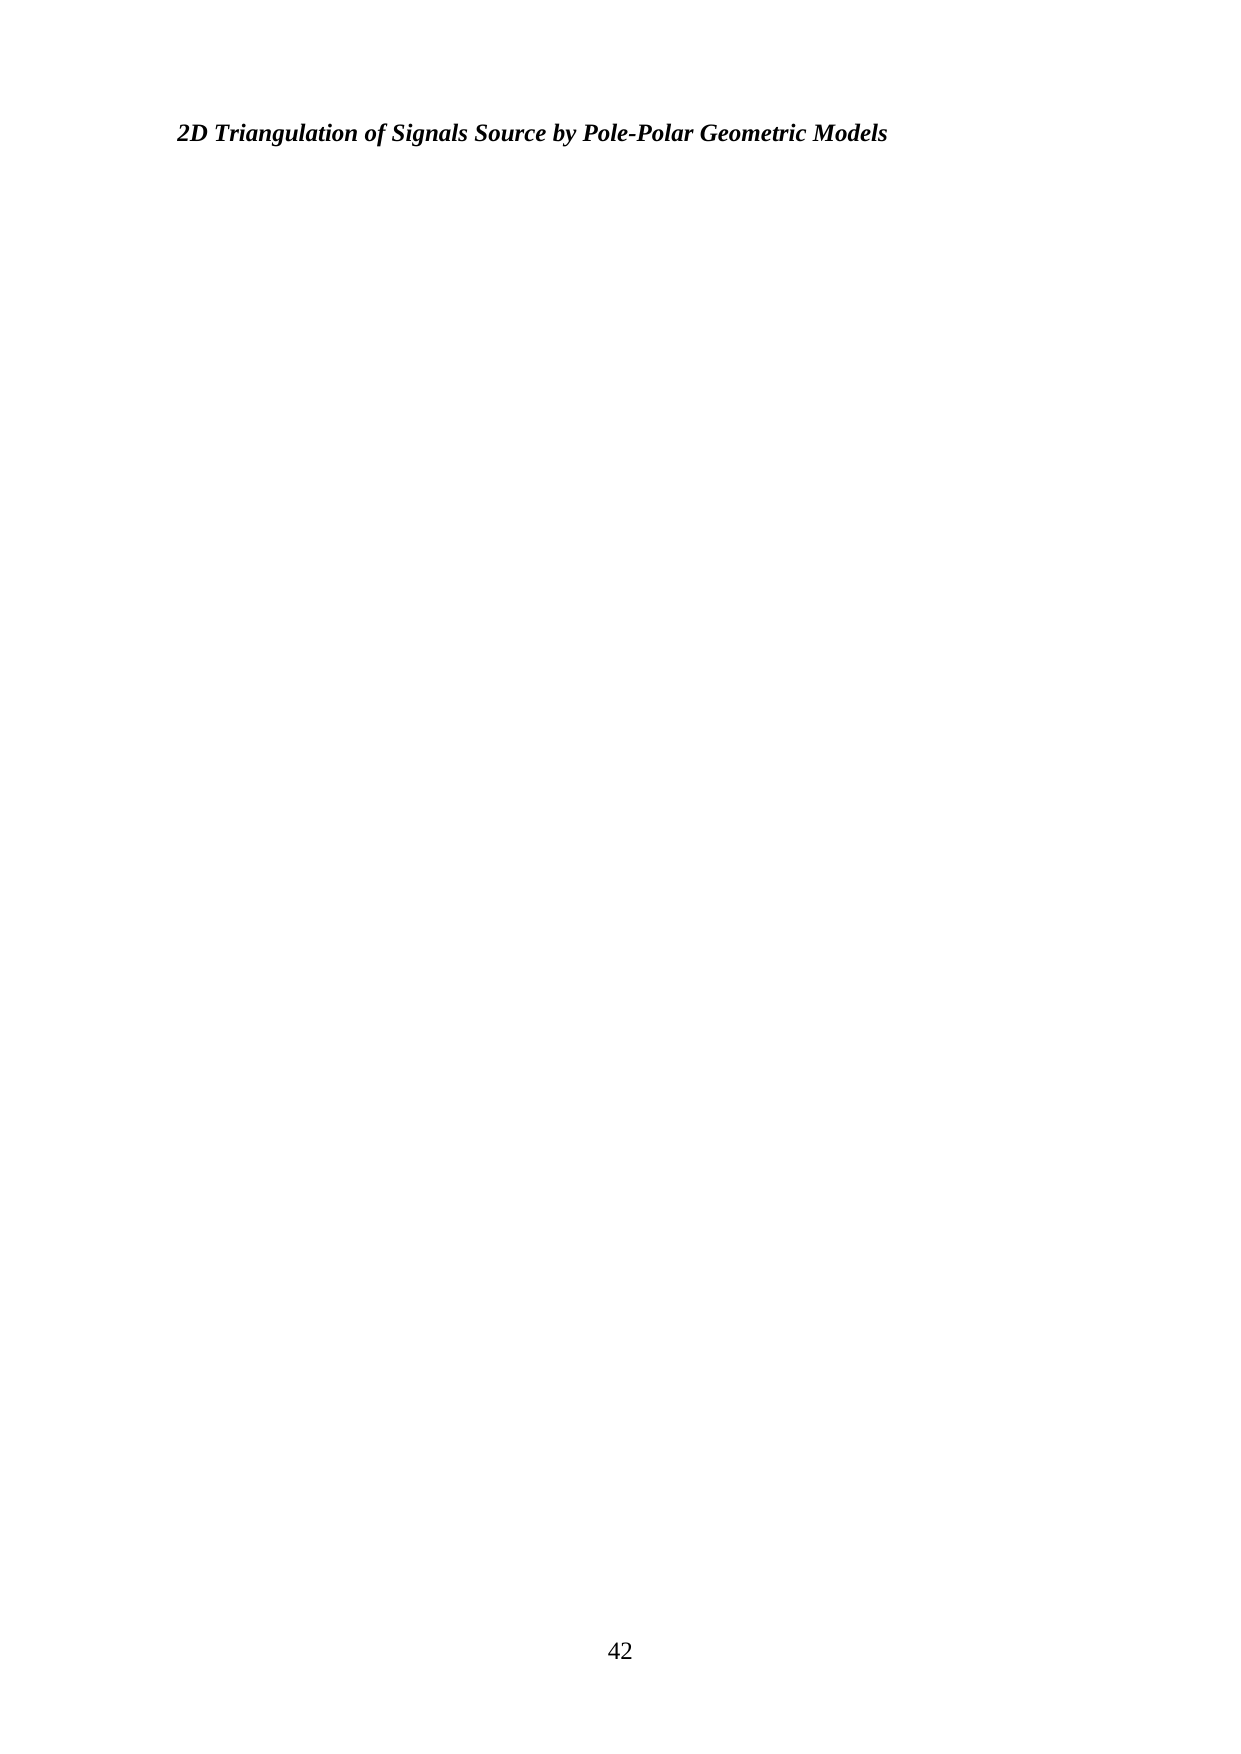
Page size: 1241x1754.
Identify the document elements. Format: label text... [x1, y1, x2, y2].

subtitle 2D Triangulation of Signals Source by Pole-Polar Geometric Models [177, 118, 1063, 147]
